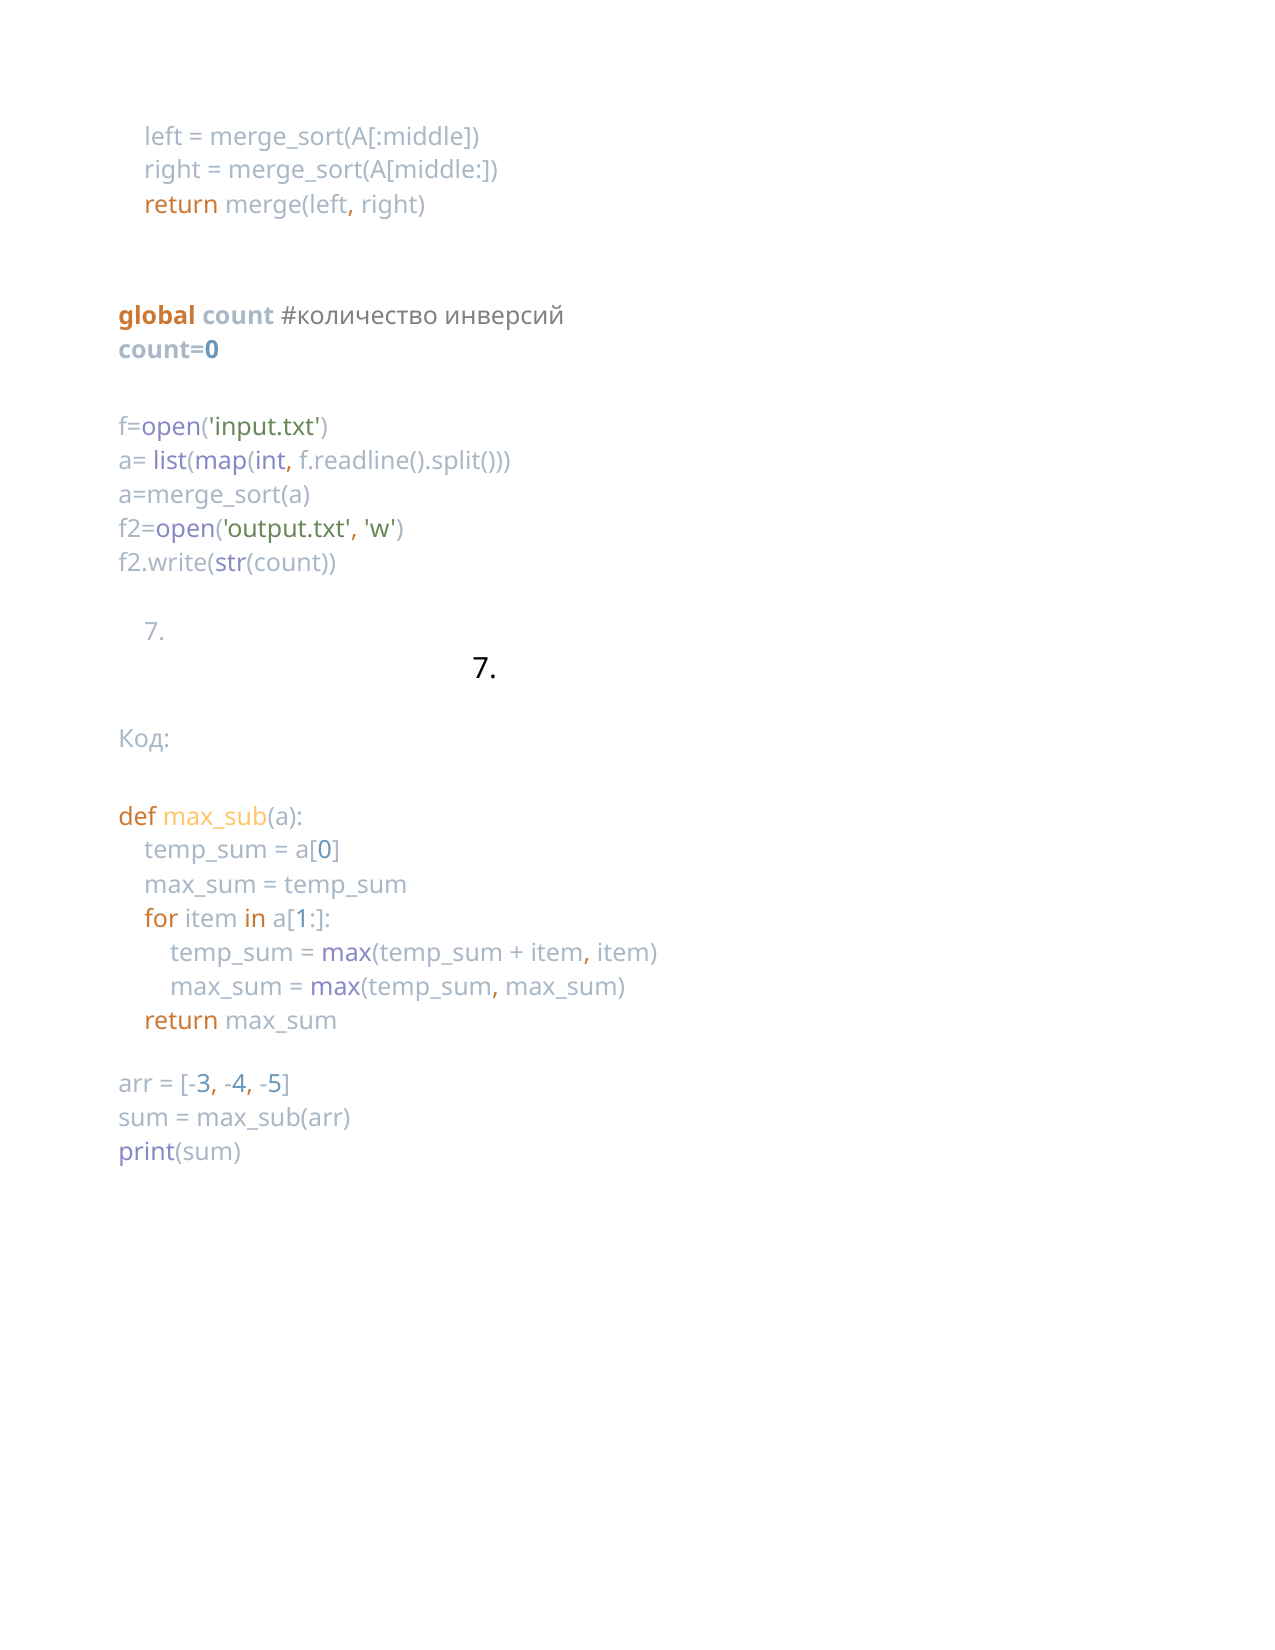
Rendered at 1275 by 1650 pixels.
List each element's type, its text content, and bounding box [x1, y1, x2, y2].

text global count #количество инверсий count=0 f=open('input.txt') a= list(map(int, f.readline().split())) a=merge_sort(a) f2=open('output.txt', 'w') f2.write(str(count)) [118, 254, 1157, 579]
text left = merge_sort(A[:middle]) right = merge_sort(A[middle:]) return merge(left, right) [118, 118, 1157, 220]
text 7. [118, 647, 1157, 687]
text def max_sub(a): temp_sum = a[0] max_sum = temp_sum for item in a[1:]: temp_sum = max(temp_sum + item, item) max_sum = max(temp_sum, max_sum) return max_sum arr = [-3, -4, -5] sum = max_sub(arr) print(sum) [118, 755, 1157, 1196]
text 7. [118, 613, 1157, 647]
text Код: [118, 721, 1157, 755]
